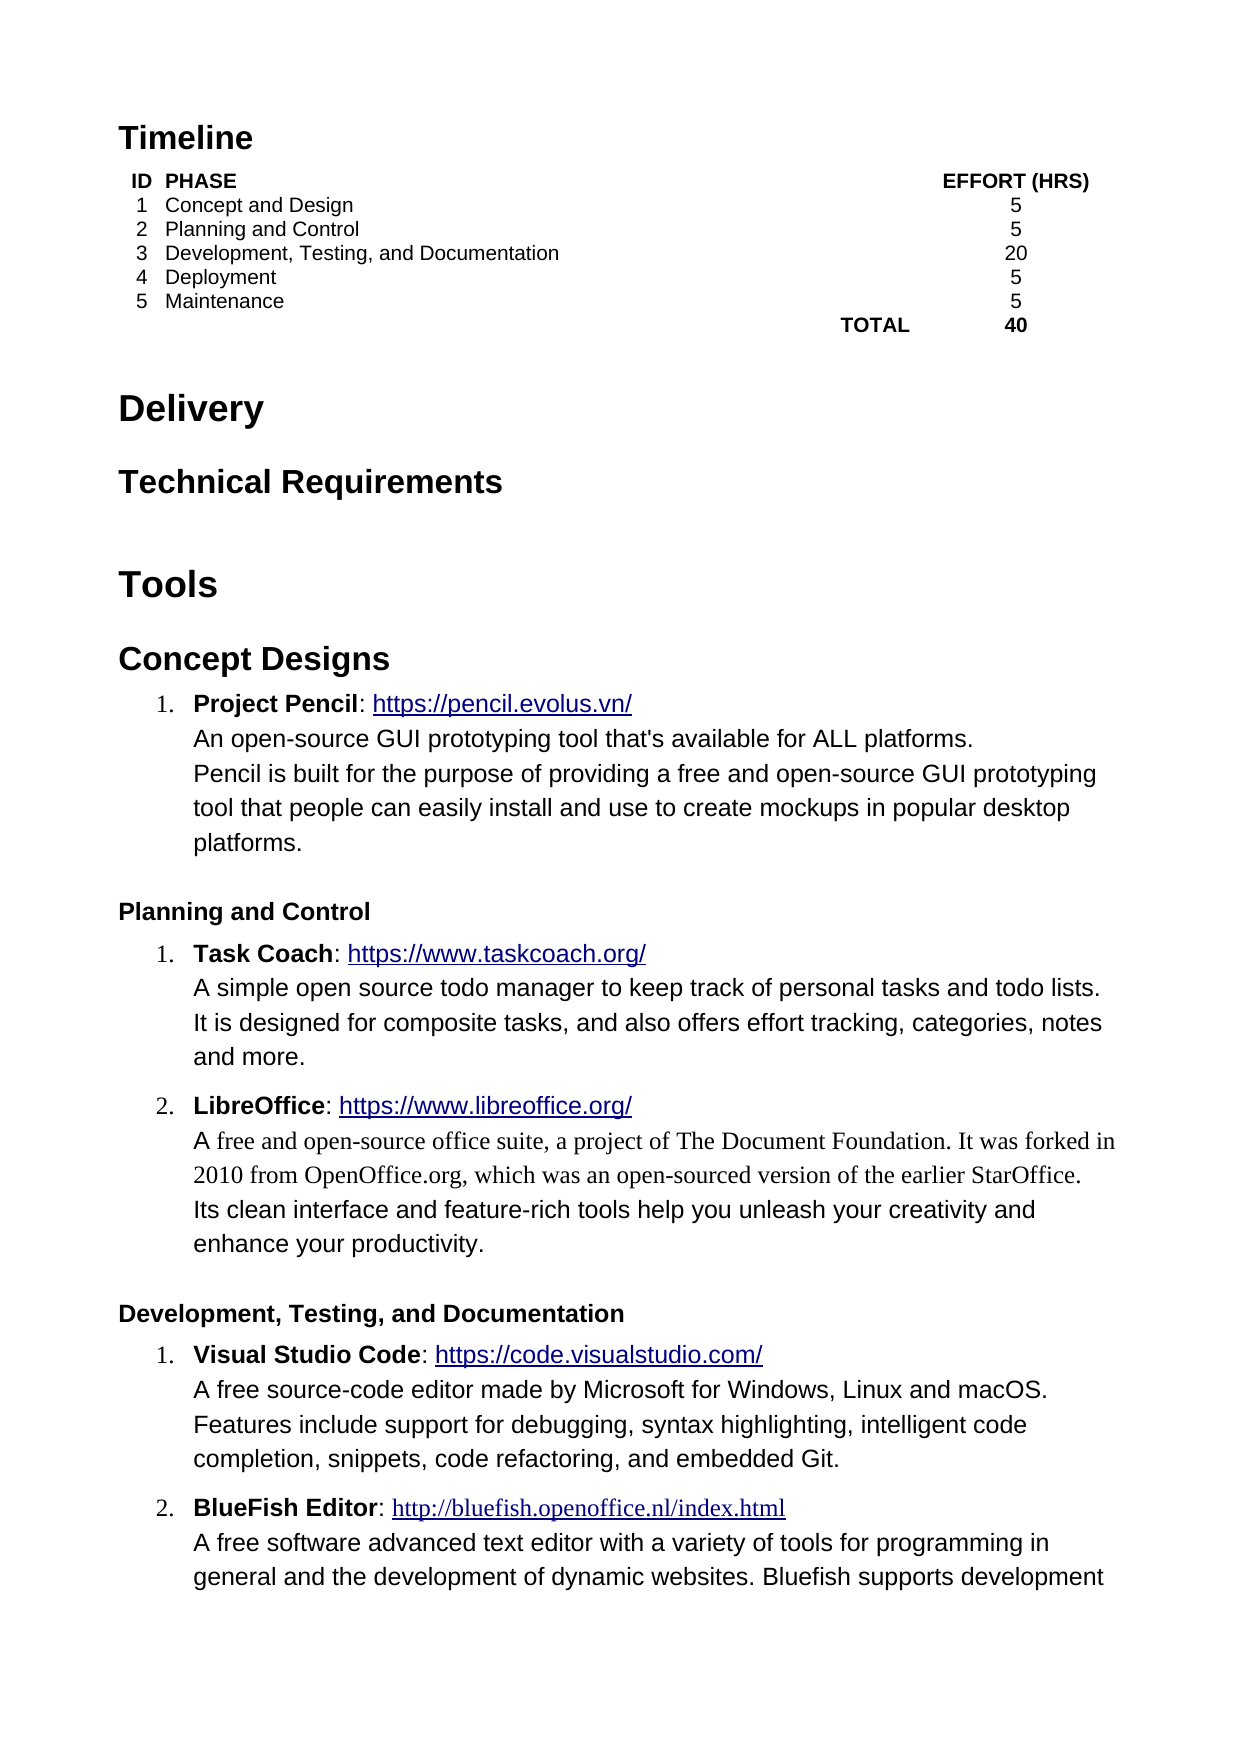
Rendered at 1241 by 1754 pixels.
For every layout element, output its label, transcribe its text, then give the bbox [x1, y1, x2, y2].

table_cell 20 [910, 241, 1122, 265]
table_cell 4 [118, 265, 165, 289]
table_cell [118, 313, 165, 337]
list Project Pencil: https://pencil.evolus.vn/ An open-source GUI prototyping tool that's available for ALL platforms. Pencil is built for the purpose of providing a free and open-source GUI prototyping tool that people can easily install and use to create mockups in popular desktop platforms. [156, 689, 1122, 856]
table_cell Planning and Control [165, 217, 910, 241]
list Visual Studio Code: https://code.visualstudio.com/ A free source-code editor made by Microsoft for Windows, Linux and macOS. Features include support for debugging, syntax highlighting, intelligent code completion, snippets, code refactoring, and embedded Git. [156, 1341, 1122, 1473]
table_cell 5 [910, 193, 1122, 217]
table_cell 5 [910, 289, 1122, 313]
table_cell TOTAL [165, 313, 910, 337]
table_cell Concept and Design [165, 193, 910, 217]
table_header ID [118, 169, 165, 193]
subtitle Timeline [118, 118, 1122, 157]
table_cell 5 [118, 289, 165, 313]
subtitle Planning and Control [118, 897, 1122, 926]
table_cell Deployment [165, 265, 910, 289]
table_cell 2 [118, 217, 165, 241]
table_cell Development, Testing, and Documentation [165, 241, 910, 265]
table_cell 5 [910, 265, 1122, 289]
table_header PHASE [165, 169, 910, 193]
subtitle Delivery [118, 386, 1122, 429]
list BlueFish Editor: http://bluefish.openoffice.nl/index.html A free software advanced text editor with a variety of tools for programming in general and the development of dynamic websites. Bluefish supports development [156, 1493, 1122, 1591]
table_header EFFORT (HRS) [910, 169, 1122, 193]
table_cell 3 [118, 241, 165, 265]
table_cell 1 [118, 193, 165, 217]
subtitle Development, Testing, and Documentation [118, 1299, 1122, 1328]
list LibreOffice: https://www.libreoffice.org/ A free and open-source office suite, a project of The Document Foundation. It was forked in 2010 from OpenOffice.org, which was an open-sourced version of the earlier StarOffice. Its clean interface and feature-rich tools help you unleash your creativity and enhance your productivity. [156, 1091, 1122, 1258]
subtitle Tools [118, 562, 1122, 605]
subtitle Technical Requirements [118, 462, 1122, 501]
list Task Coach: https://www.taskcoach.org/ A simple open source todo manager to keep track of personal tasks and todo lists. It is designed for composite tasks, and also offers effort tracking, categories, notes and more. [156, 939, 1122, 1071]
table_cell Maintenance [165, 289, 910, 313]
table_cell 40 [910, 313, 1122, 337]
subtitle Concept Designs [118, 638, 1122, 677]
table_cell 5 [910, 217, 1122, 241]
